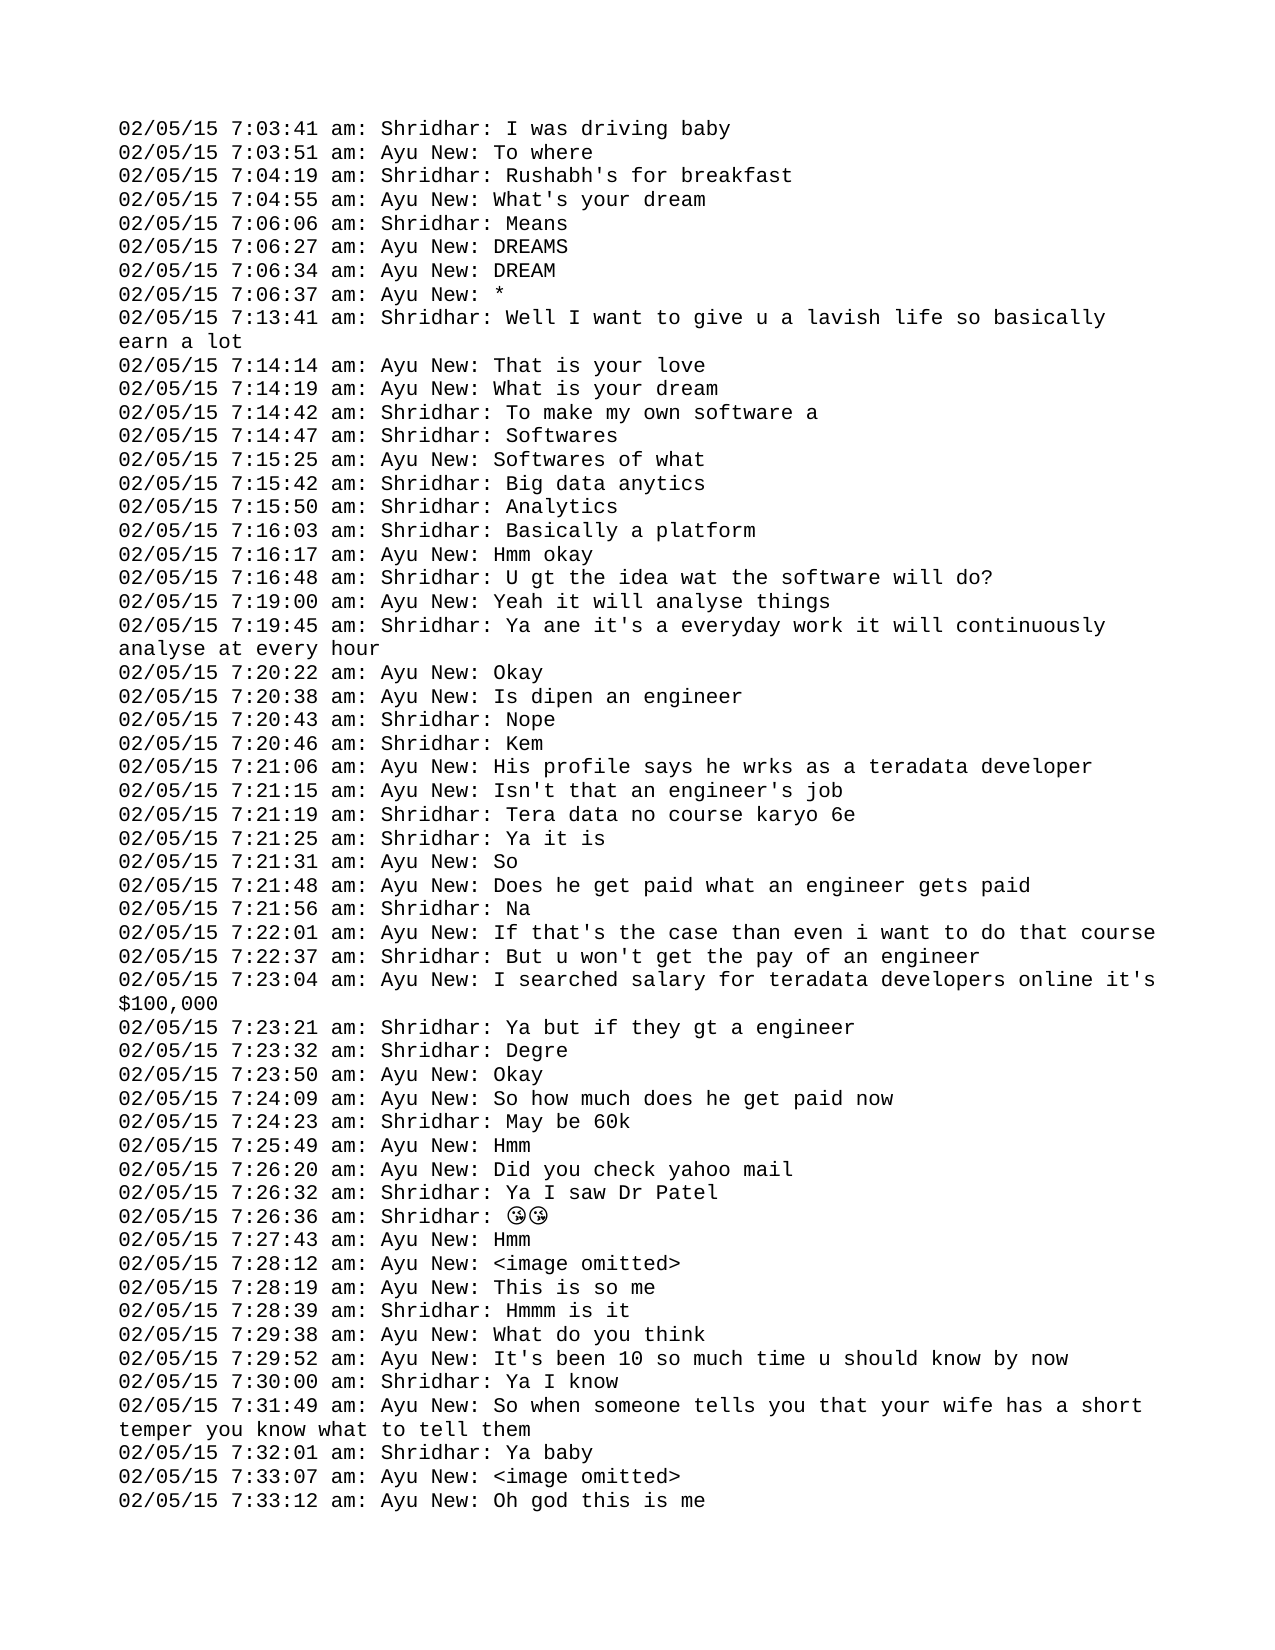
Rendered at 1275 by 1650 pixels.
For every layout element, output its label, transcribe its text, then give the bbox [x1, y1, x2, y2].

text 02/05/15 7:24:09 am: Ayu New: So how much does he get paid now [118, 1088, 1157, 1111]
text 02/05/15 7:06:37 am: Ayu New: * [118, 284, 1157, 307]
text 02/05/15 7:31:49 am: Ayu New: So when someone tells you that your wife has a short temper you know what to tell them [118, 1395, 1157, 1442]
text 02/05/15 7:30:00 am: Shridhar: Ya I know [118, 1371, 1157, 1395]
text 02/05/15 7:29:52 am: Ayu New: It's been 10 so much time u should know by now [118, 1348, 1157, 1371]
text 02/05/15 7:22:37 am: Shridhar: But u won't get the pay of an engineer [118, 946, 1157, 969]
text 02/05/15 7:16:48 am: Shridhar: U gt the idea wat the software will do? [118, 567, 1157, 591]
text 02/05/15 7:29:38 am: Ayu New: What do you think [118, 1324, 1157, 1348]
text 02/05/15 7:21:48 am: Ayu New: Does he get paid what an engineer gets paid [118, 875, 1157, 898]
text 02/05/15 7:20:38 am: Ayu New: Is dipen an engineer [118, 686, 1157, 709]
text 02/05/15 7:23:32 am: Shridhar: Degre [118, 1040, 1157, 1064]
text 02/05/15 7:04:19 am: Shridhar: Rushabh's for breakfast [118, 165, 1157, 189]
text 02/05/15 7:14:14 am: Ayu New: That is your love [118, 354, 1157, 378]
text 02/05/15 7:21:25 am: Shridhar: Ya it is [118, 827, 1157, 851]
text 02/05/15 7:24:23 am: Shridhar: May be 60k [118, 1111, 1157, 1135]
text 02/05/15 7:28:12 am: Ayu New: <image omitted> [118, 1253, 1157, 1277]
text 02/05/15 7:19:00 am: Ayu New: Yeah it will analyse things [118, 591, 1157, 615]
text 02/05/15 7:03:41 am: Shridhar: I was driving baby [118, 118, 1157, 142]
text 02/05/15 7:15:42 am: Shridhar: Big data anytics [118, 473, 1157, 496]
text 02/05/15 7:16:17 am: Ayu New: Hmm okay [118, 544, 1157, 567]
text 02/05/15 7:23:50 am: Ayu New: Okay [118, 1064, 1157, 1088]
text 02/05/15 7:20:22 am: Ayu New: Okay [118, 662, 1157, 686]
text 02/05/15 7:13:41 am: Shridhar: Well I want to give u a lavish life so basically earn a lot [118, 307, 1157, 354]
text 02/05/15 7:21:06 am: Ayu New: His profile says he wrks as a teradata developer [118, 757, 1157, 780]
text 02/05/15 7:21:15 am: Ayu New: Isn't that an engineer's job [118, 780, 1157, 804]
text 02/05/15 7:32:01 am: Shridhar: Ya baby [118, 1442, 1157, 1466]
text 02/05/15 7:14:47 am: Shridhar: Softwares [118, 426, 1157, 449]
text 02/05/15 7:33:12 am: Ayu New: Oh god this is me [118, 1489, 1157, 1513]
text 02/05/15 7:21:56 am: Shridhar: Na [118, 898, 1157, 922]
text 02/05/15 7:20:43 am: Shridhar: Nope [118, 709, 1157, 733]
text 02/05/15 7:15:25 am: Ayu New: Softwares of what [118, 449, 1157, 473]
text 02/05/15 7:14:42 am: Shridhar: To make my own software a [118, 402, 1157, 426]
text 02/05/15 7:22:01 am: Ayu New: If that's the case than even i want to do that course [118, 922, 1157, 946]
text 02/05/15 7:21:31 am: Ayu New: So [118, 851, 1157, 875]
text 02/05/15 7:26:32 am: Shridhar: Ya I saw Dr Patel [118, 1182, 1157, 1206]
text 02/05/15 7:23:04 am: Ayu New: I searched salary for teradata developers online it's $100,000 [118, 969, 1157, 1017]
text 02/05/15 7:27:43 am: Ayu New: Hmm [118, 1229, 1157, 1253]
text 02/05/15 7:16:03 am: Shridhar: Basically a platform [118, 520, 1157, 544]
text 02/05/15 7:06:06 am: Shridhar: Means [118, 213, 1157, 236]
text 02/05/15 7:26:36 am: Shridhar: 😘😘 [118, 1206, 1157, 1229]
text 02/05/15 7:20:46 am: Shridhar: Kem [118, 733, 1157, 757]
text 02/05/15 7:33:07 am: Ayu New: <image omitted> [118, 1466, 1157, 1489]
text 02/05/15 7:28:39 am: Shridhar: Hmmm is it [118, 1300, 1157, 1324]
text 02/05/15 7:25:49 am: Ayu New: Hmm [118, 1135, 1157, 1158]
text 02/05/15 7:26:20 am: Ayu New: Did you check yahoo mail [118, 1158, 1157, 1182]
text 02/05/15 7:04:55 am: Ayu New: What's your dream [118, 189, 1157, 213]
text 02/05/15 7:23:21 am: Shridhar: Ya but if they gt a engineer [118, 1017, 1157, 1040]
text 02/05/15 7:19:45 am: Shridhar: Ya ane it's a everyday work it will continuously analyse at every hour [118, 615, 1157, 662]
text 02/05/15 7:21:19 am: Shridhar: Tera data no course karyo 6e [118, 804, 1157, 827]
text 02/05/15 7:06:27 am: Ayu New: DREAMS [118, 236, 1157, 260]
text 02/05/15 7:14:19 am: Ayu New: What is your dream [118, 378, 1157, 402]
text 02/05/15 7:28:19 am: Ayu New: This is so me [118, 1277, 1157, 1300]
text 02/05/15 7:03:51 am: Ayu New: To where [118, 142, 1157, 165]
text 02/05/15 7:15:50 am: Shridhar: Analytics [118, 496, 1157, 520]
text 02/05/15 7:06:34 am: Ayu New: DREAM [118, 260, 1157, 284]
